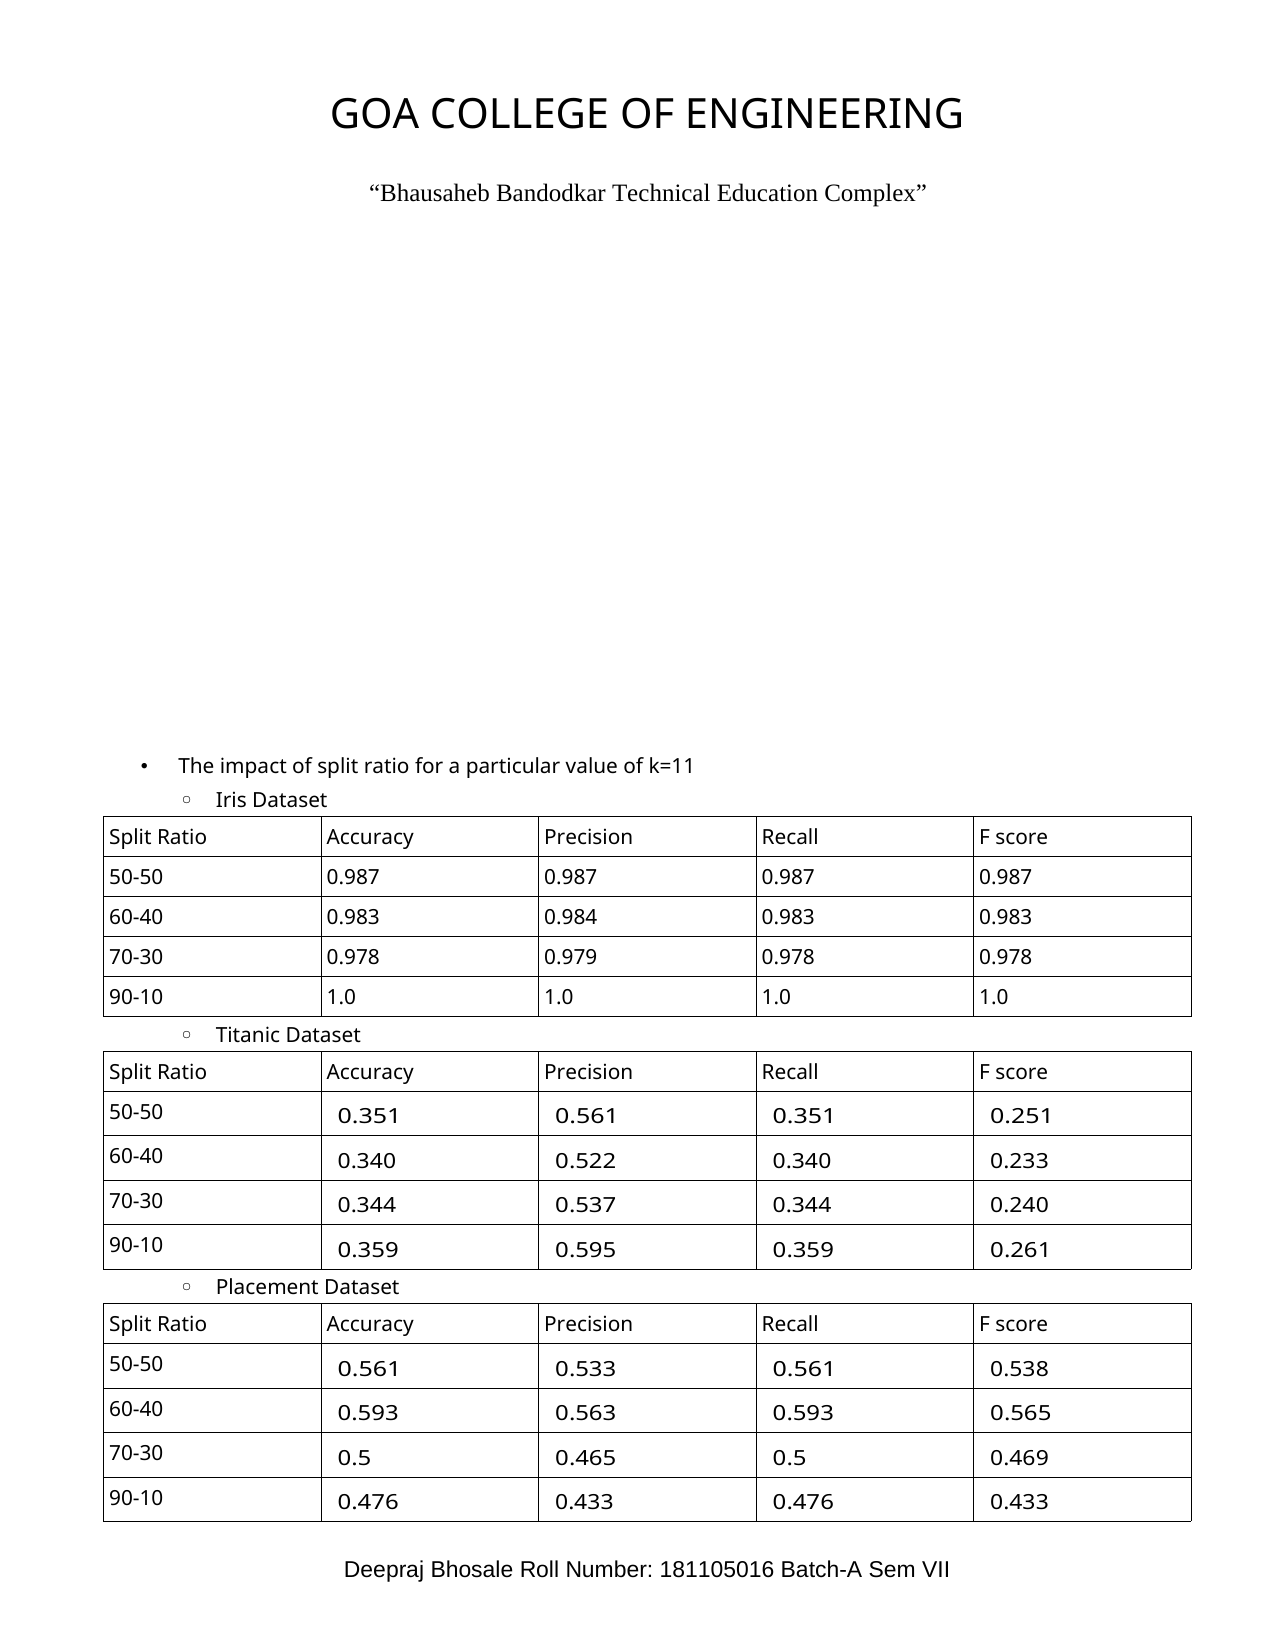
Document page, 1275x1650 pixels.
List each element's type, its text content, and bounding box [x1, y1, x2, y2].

table_cell 0.359 [322, 1225, 538, 1269]
table_cell 0.251 [974, 1092, 1191, 1135]
table_cell 50-50 [104, 857, 321, 896]
table_cell 0.233 [974, 1136, 1191, 1180]
table_cell 70-30 [104, 1433, 321, 1477]
table_cell 0.561 [539, 1092, 756, 1135]
table_header Precision [539, 1052, 756, 1091]
table_cell 1.0 [322, 977, 538, 1016]
list Iris Dataset [178, 785, 1191, 814]
table_cell 70-30 [104, 1181, 321, 1224]
table_header Recall [757, 817, 973, 856]
table_cell 0.465 [539, 1433, 756, 1477]
table_cell 0.984 [539, 897, 756, 936]
table_header Recall [757, 1304, 973, 1343]
table_cell 0.340 [757, 1136, 973, 1180]
table_cell 0.537 [539, 1181, 756, 1224]
table_cell 0.344 [322, 1181, 538, 1224]
table_header Accuracy [322, 1052, 538, 1091]
table_cell 0.593 [757, 1389, 973, 1432]
table_cell 0.978 [322, 937, 538, 976]
table_header Split Ratio [104, 817, 321, 856]
table_header Accuracy [322, 1304, 538, 1343]
table_header Recall [757, 1052, 973, 1091]
table_cell 50-50 [104, 1092, 321, 1135]
table_cell 0.593 [322, 1389, 538, 1432]
table_cell 60-40 [104, 1136, 321, 1180]
table_cell 60-40 [104, 897, 321, 936]
table_header F score [974, 817, 1191, 856]
table_cell 0.538 [974, 1344, 1191, 1388]
table_cell 90-10 [104, 1225, 321, 1269]
table_cell 70-30 [104, 937, 321, 976]
table_header F score [974, 1052, 1191, 1091]
table_cell 0.433 [974, 1478, 1191, 1521]
table_cell 1.0 [974, 977, 1191, 1016]
table_cell 0.987 [974, 857, 1191, 896]
table_cell 1.0 [757, 977, 973, 1016]
table_cell 0.978 [757, 937, 973, 976]
table_header Split Ratio [104, 1304, 321, 1343]
list Titanic Dataset [178, 1020, 1191, 1048]
table_cell 0.351 [322, 1092, 538, 1135]
table_cell 0.5 [322, 1433, 538, 1477]
table_header Precision [539, 1304, 756, 1343]
table_header Accuracy [322, 817, 538, 856]
table_cell 0.563 [539, 1389, 756, 1432]
table_cell 0.978 [974, 937, 1191, 976]
list Placement Dataset [178, 1272, 1191, 1301]
table_cell 0.983 [322, 897, 538, 936]
table_cell 50-50 [104, 1344, 321, 1388]
table_cell 0.5 [757, 1433, 973, 1477]
table_cell 0.979 [539, 937, 756, 976]
table_cell 0.983 [757, 897, 973, 936]
list The impact of split ratio for a particular value of k=11 [141, 751, 1191, 779]
table_cell 0.987 [539, 857, 756, 896]
table_cell 0.240 [974, 1181, 1191, 1224]
table_cell 0.476 [322, 1478, 538, 1521]
table_cell 0.983 [974, 897, 1191, 936]
table_cell 0.344 [757, 1181, 973, 1224]
table_cell 0.469 [974, 1433, 1191, 1477]
table_cell 0.340 [322, 1136, 538, 1180]
table_cell 0.359 [757, 1225, 973, 1269]
table_cell 60-40 [104, 1389, 321, 1432]
table_cell 0.261 [974, 1225, 1191, 1269]
table_cell 0.561 [322, 1344, 538, 1388]
table_cell 90-10 [104, 977, 321, 1016]
table_header F score [974, 1304, 1191, 1343]
table_cell 0.565 [974, 1389, 1191, 1432]
table_cell 90-10 [104, 1478, 321, 1521]
table_header Precision [539, 817, 756, 856]
table_cell 0.476 [757, 1478, 973, 1521]
table_header Split Ratio [104, 1052, 321, 1091]
table_cell 0.533 [539, 1344, 756, 1388]
table_cell 0.987 [757, 857, 973, 896]
table_cell 0.561 [757, 1344, 973, 1388]
table_cell 0.595 [539, 1225, 756, 1269]
table_cell 0.987 [322, 857, 538, 896]
table_cell 0.433 [539, 1478, 756, 1521]
table_cell 0.522 [539, 1136, 756, 1180]
table_cell 0.351 [757, 1092, 973, 1135]
table_cell 1.0 [539, 977, 756, 1016]
